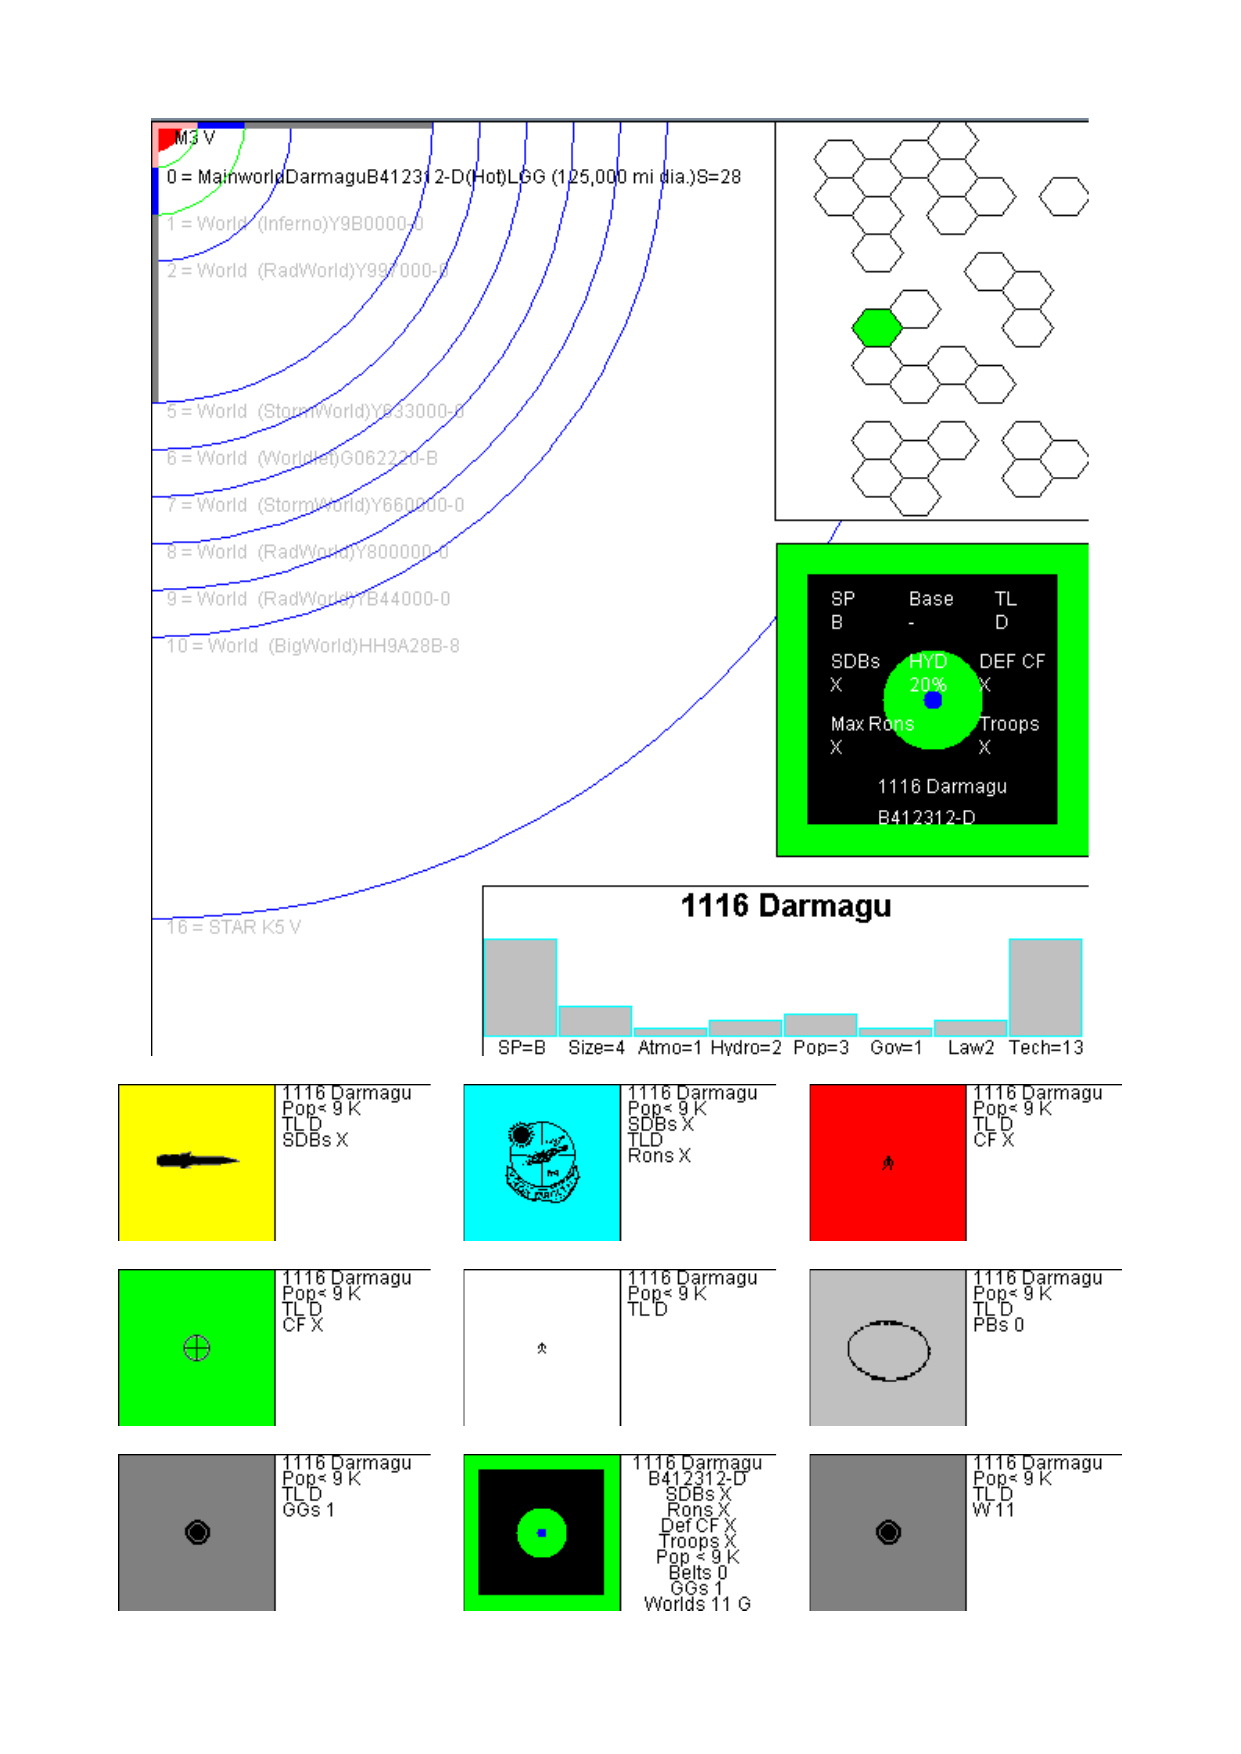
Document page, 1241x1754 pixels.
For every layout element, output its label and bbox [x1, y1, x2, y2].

picture [151, 118, 1089, 1056]
picture [809, 1269, 1122, 1426]
picture [118, 1269, 431, 1426]
picture [118, 1454, 431, 1611]
picture [463, 1454, 777, 1611]
picture [118, 1084, 431, 1241]
picture [809, 1084, 1122, 1241]
picture [463, 1269, 777, 1426]
picture [809, 1454, 1122, 1611]
picture [463, 1084, 777, 1241]
